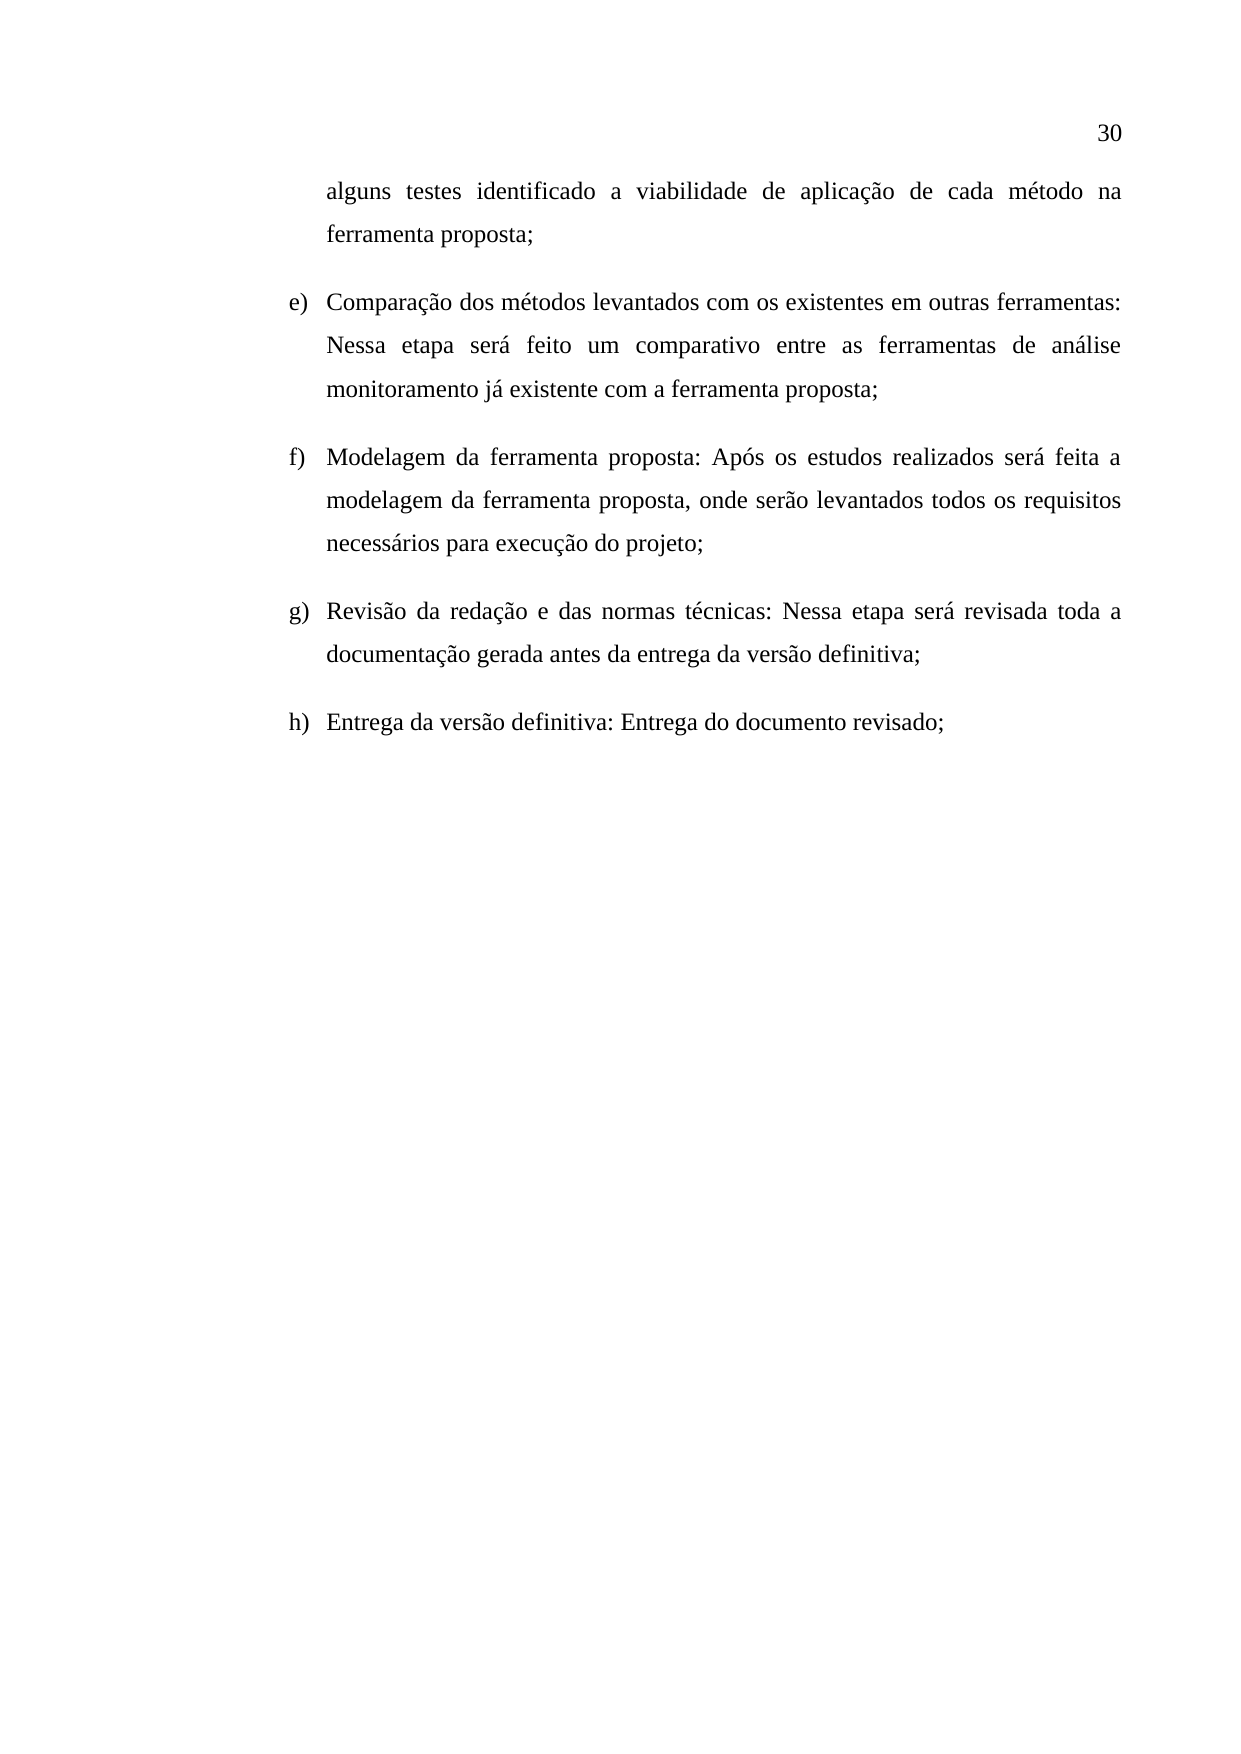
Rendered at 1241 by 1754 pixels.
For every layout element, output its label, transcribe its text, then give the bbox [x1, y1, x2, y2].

list alguns testes identificado a viabilidade de aplicação de cada método na ferramenta proposta; [288, 176, 1122, 248]
list Entrega da versão definitiva: Entrega do documento revisado; [288, 707, 1122, 736]
list Comparação dos métodos levantados com os existentes em outras ferramentas: Nessa etapa será feito um comparativo entre as ferramentas de análise monitoramento já existente com a ferramenta proposta; [288, 287, 1122, 402]
list Modelagem da ferramenta proposta: Após os estudos realizados será feita a modelagem da ferramenta proposta, onde serão levantados todos os requisitos necessários para execução do projeto; [288, 442, 1122, 557]
list Revisão da redação e das normas técnicas: Nessa etapa será revisada toda a documentação gerada antes da entrega da versão definitiva; [288, 596, 1122, 668]
